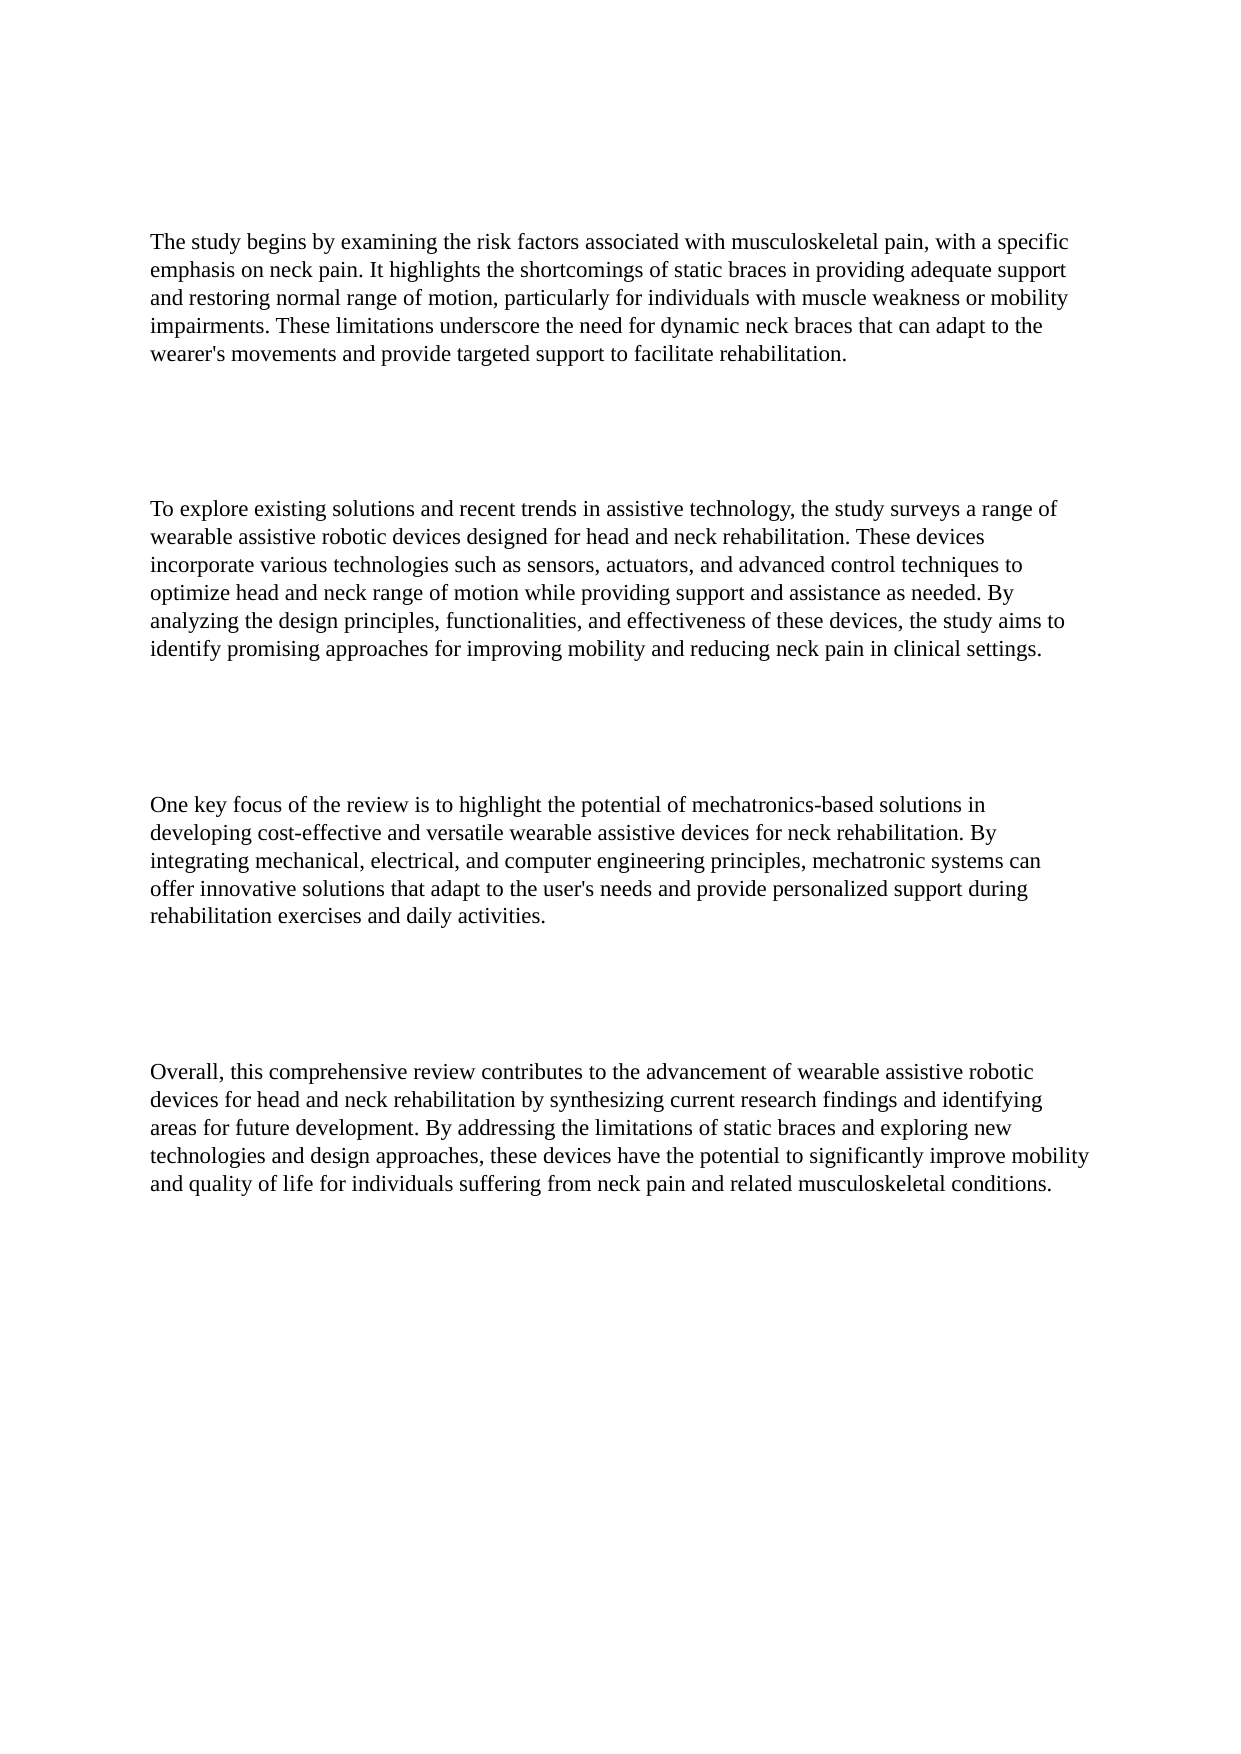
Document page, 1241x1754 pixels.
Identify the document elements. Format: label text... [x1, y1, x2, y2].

text Overall, this comprehensive review contributes to the advancement of wearable assistive robotic devices for head and neck rehabilitation by synthesizing current research findings and identifying areas for future development. By addressing the limitations of static braces and exploring new technologies and design approaches, these devices have the potential to significantly improve mobility and quality of life for individuals suffering from neck pain and related musculoskeletal conditions. [150, 1058, 1090, 1196]
text To explore existing solutions and recent trends in assistive technology, the study surveys a range of wearable assistive robotic devices designed for head and neck rehabilitation. These devices incorporate various technologies such as sensors, actuators, and advanced control techniques to optimize head and neck range of motion while providing support and assistance as needed. By analyzing the design principles, functionalities, and effectiveness of these devices, the study aims to identify promising approaches for improving mobility and reducing neck pain in clinical settings. [150, 495, 1090, 661]
text One key focus of the review is to highlight the potential of mechatronics-based solutions in developing cost-effective and versatile wearable assistive devices for neck rehabilitation. By integrating mechanical, electrical, and computer engineering principles, mechatronic systems can offer innovative solutions that adapt to the user's needs and provide personalized support during rehabilitation exercises and daily activities. [150, 791, 1090, 929]
text The study begins by examining the risk factors associated with musculoskeletal pain, with a specific emphasis on neck pain. It highlights the shortcomings of static braces in providing adequate support and restoring normal range of motion, particularly for individuals with muscle weakness or mobility impairments. These limitations underscore the need for dynamic neck braces that can adapt to the wearer's movements and provide targeted support to facilitate rehabilitation. [150, 228, 1090, 366]
